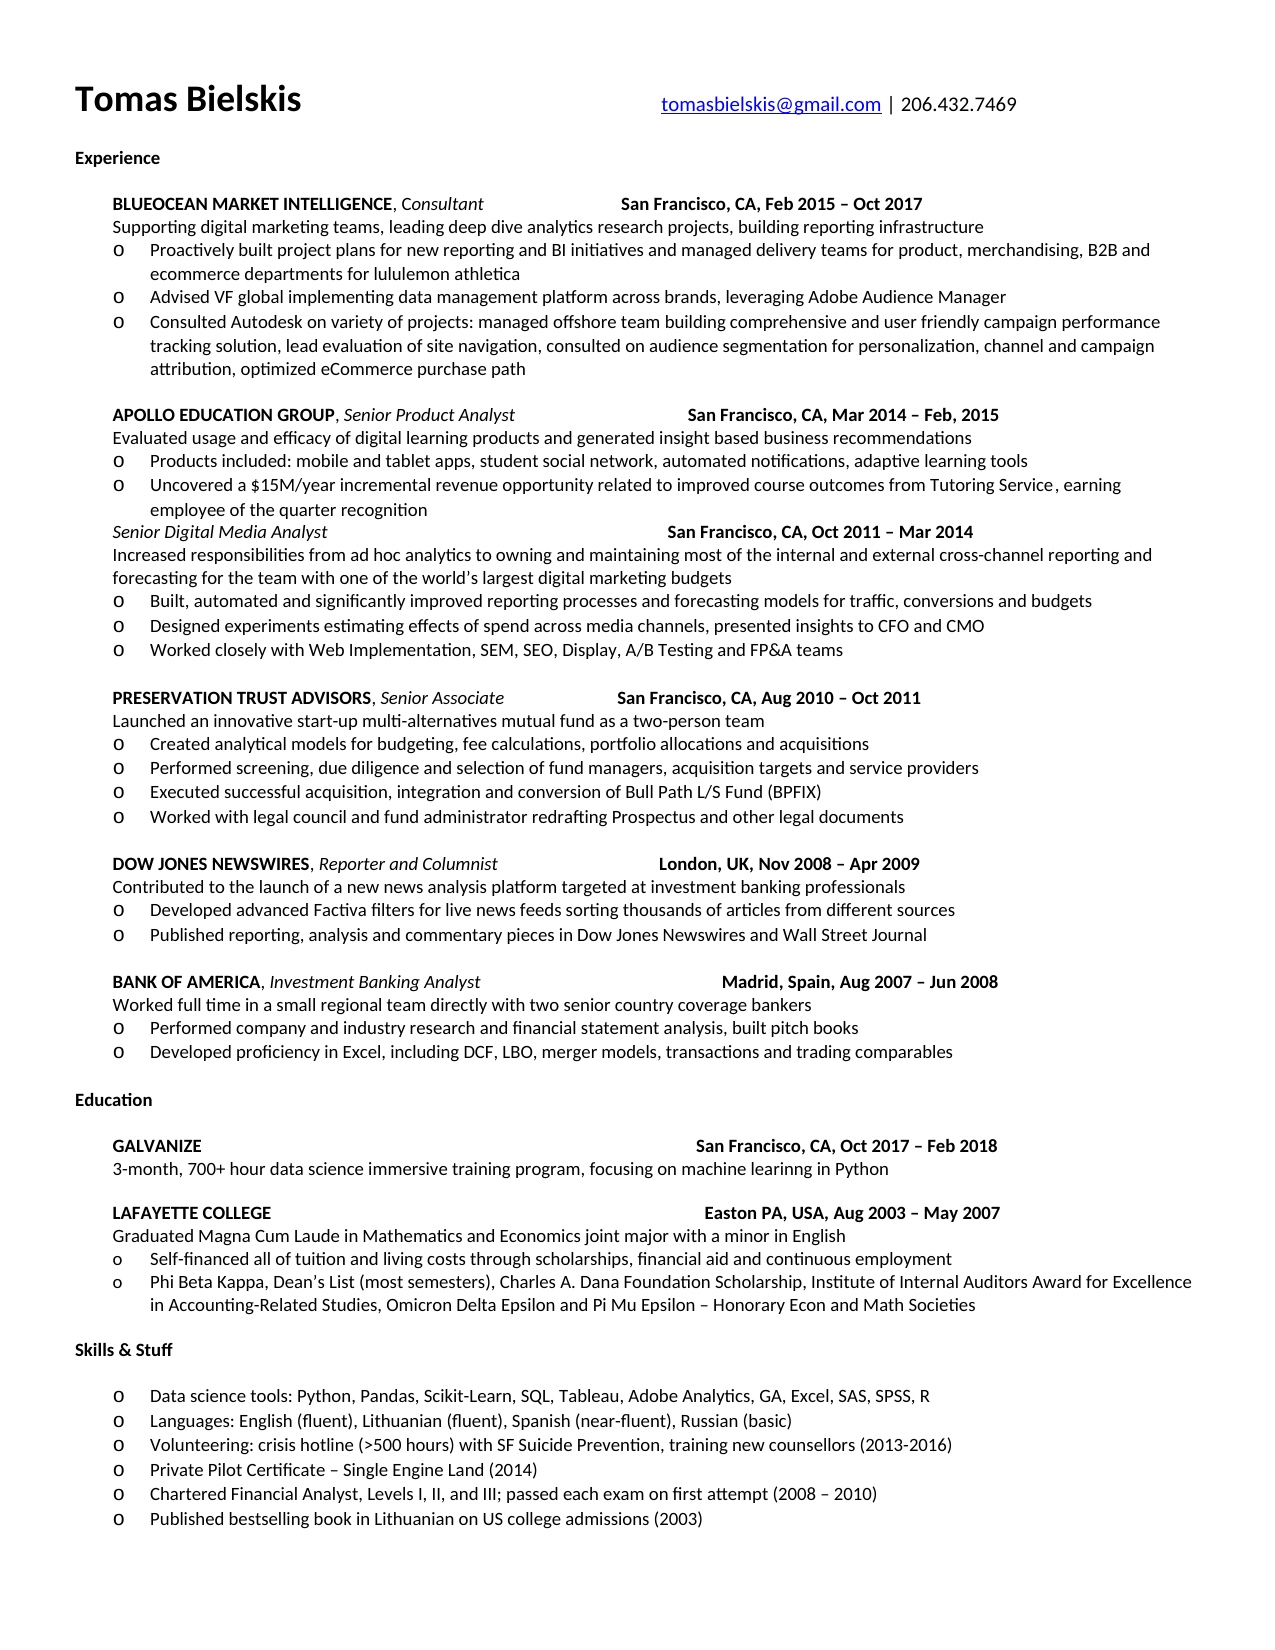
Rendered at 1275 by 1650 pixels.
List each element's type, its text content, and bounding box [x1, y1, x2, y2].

text PRESERVATION TRUST ADVISORS, Senior Associate San Francisco, CA, Aug 2010 – Oct 2011 [112, 686, 1200, 709]
list Products included: mobile and tablet apps, student social network, automated notifications, adaptive learning tools [112, 449, 1200, 473]
text Contributed to the launch of a new news analysis platform targeted at investment banking professionals [112, 875, 1200, 898]
list Published bestselling book in Lithuanian on US college admissions (2003) [112, 1507, 1200, 1531]
list Data science tools: Python, Pandas, Scikit-Learn, SQL, Tableau, Adobe Analytics, GA, Excel, SAS, SPSS, R [112, 1384, 1200, 1409]
list Performed company and industry research and financial statement analysis, built pitch books [112, 1016, 1200, 1041]
text Graduated Magna Cum Laude in Mathematics and Economics joint major with a minor in English [75, 1224, 1200, 1247]
list Languages: English (fluent), Lithuanian (fluent), Spanish (near-fluent), Russian (basic) [112, 1409, 1200, 1433]
text BANK OF AMERICA, Investment Banking Analyst Madrid, Spain, Aug 2007 – Jun 2008 [112, 970, 1200, 993]
text Tomas Bielskis tomasbielskis@gmail.com | 206.432.7469 [75, 75, 1200, 121]
text o Self-financed all of tuition and living costs through scholarships, financial aid and continuous employment [112, 1247, 1200, 1270]
list Published reporting, analysis and commentary pieces in Dow Jones Newswires and Wall Street Journal [112, 923, 1200, 947]
list Executed successful acquisition, integration and conversion of Bull Path L/S Fund (BPFIX) [112, 781, 1200, 805]
list Volunteering: crisis hotline (>500 hours) with SF Suicide Prevention, training new counsellors (2013-2016) [112, 1433, 1200, 1458]
list Private Pilot Certificate – Single Engine Land (2014) [112, 1458, 1200, 1482]
list Advised VF global implementing data management platform across brands, leveraging Adobe Audience Manager [112, 285, 1200, 310]
text Increased responsibilities from ad hoc analytics to owning and maintaining most of the internal and external cross-channel reporting and forecasting for the team with one of the world’s largest digital marketing budgets [112, 544, 1200, 589]
text 3-month, 700+ hour data science immersive training program, focusing on machine learinng in Python [75, 1157, 1200, 1179]
list Developed advanced Factiva filters for live news feeds sorting thousands of articles from different sources [112, 898, 1200, 923]
list Built, automated and significantly improved reporting processes and forecasting models for traffic, conversions and budgets [112, 589, 1200, 614]
list Designed experiments estimating effects of spend across media channels, presented insights to CFO and CMO [112, 614, 1200, 638]
text APOLLO EDUCATION GROUP, Senior Product Analyst San Francisco, CA, Mar 2014 – Feb, 2015 [112, 403, 1200, 426]
text Senior Digital Media Analyst San Francisco, CA, Oct 2011 – Mar 2014 [112, 521, 1200, 544]
list Performed screening, due diligence and selection of fund managers, acquisition targets and service providers [112, 756, 1200, 781]
list Worked with legal council and fund administrator redrafting Prospectus and other legal documents [112, 805, 1200, 829]
text Skills & Stuff [75, 1339, 1200, 1362]
text LAFAYETTE COLLEGE Easton PA, USA, Aug 2003 – May 2007 [75, 1201, 1200, 1224]
text BLUEOCEAN MARKET INTELLIGENCE, Consultant San Francisco, CA, Feb 2015 – Oct 2017 [112, 192, 1200, 215]
text GALVANIZE San Francisco, CA, Oct 2017 – Feb 2018 [75, 1134, 1200, 1157]
text Launched an innovative start-up multi-alternatives mutual fund as a two-person team [112, 709, 1200, 732]
list Chartered Financial Analyst, Levels I, II, and III; passed each exam on first attempt (2008 – 2010) [112, 1482, 1200, 1507]
text DOW JONES NEWSWIRES, Reporter and Columnist London, UK, Nov 2008 – Apr 2009 [112, 852, 1200, 875]
text o Phi Beta Kappa, Dean’s List (most semesters), Charles A. Dana Foundation Scholarship, Institute of Internal Auditors Award for Excellence in Accounting-Related Studies, Omicron Delta Epsilon and Pi Mu Epsilon – Honorary Econ and Math Societies [112, 1270, 1200, 1316]
text Evaluated usage and efficacy of digital learning products and generated insight based business recommendations [112, 426, 1200, 449]
list Created analytical models for budgeting, fee calculations, portfolio allocations and acquisitions [112, 732, 1200, 756]
text Experience [75, 146, 1200, 169]
text Worked full time in a small regional team directly with two senior country coverage bankers [75, 993, 1200, 1016]
list Uncovered a $15M/year incremental revenue opportunity related to improved course outcomes from Tutoring Service, earning employee of the quarter recognition [112, 473, 1200, 521]
list Worked closely with Web Implementation, SEM, SEO, Display, A/B Testing and FP&A teams [112, 638, 1200, 663]
list Consulted Autodesk on variety of projects: managed offshore team building comprehensive and user friendly campaign performance tracking solution, lead evaluation of site navigation, consulted on audience segmentation for personalization, channel and campaign attribution, optimized eCommerce purchase path [112, 310, 1200, 380]
text Supporting digital marketing teams, leading deep dive analytics research projects, building reporting infrastructure [112, 215, 1200, 238]
text Education [75, 1088, 1200, 1111]
list Proactively built project plans for new reporting and BI initiatives and managed delivery teams for product, merchandising, B2B and ecommerce departments for lululemon athletica [112, 238, 1200, 285]
list Developed proficiency in Excel, including DCF, LBO, merger models, transactions and trading comparables [112, 1041, 1200, 1065]
